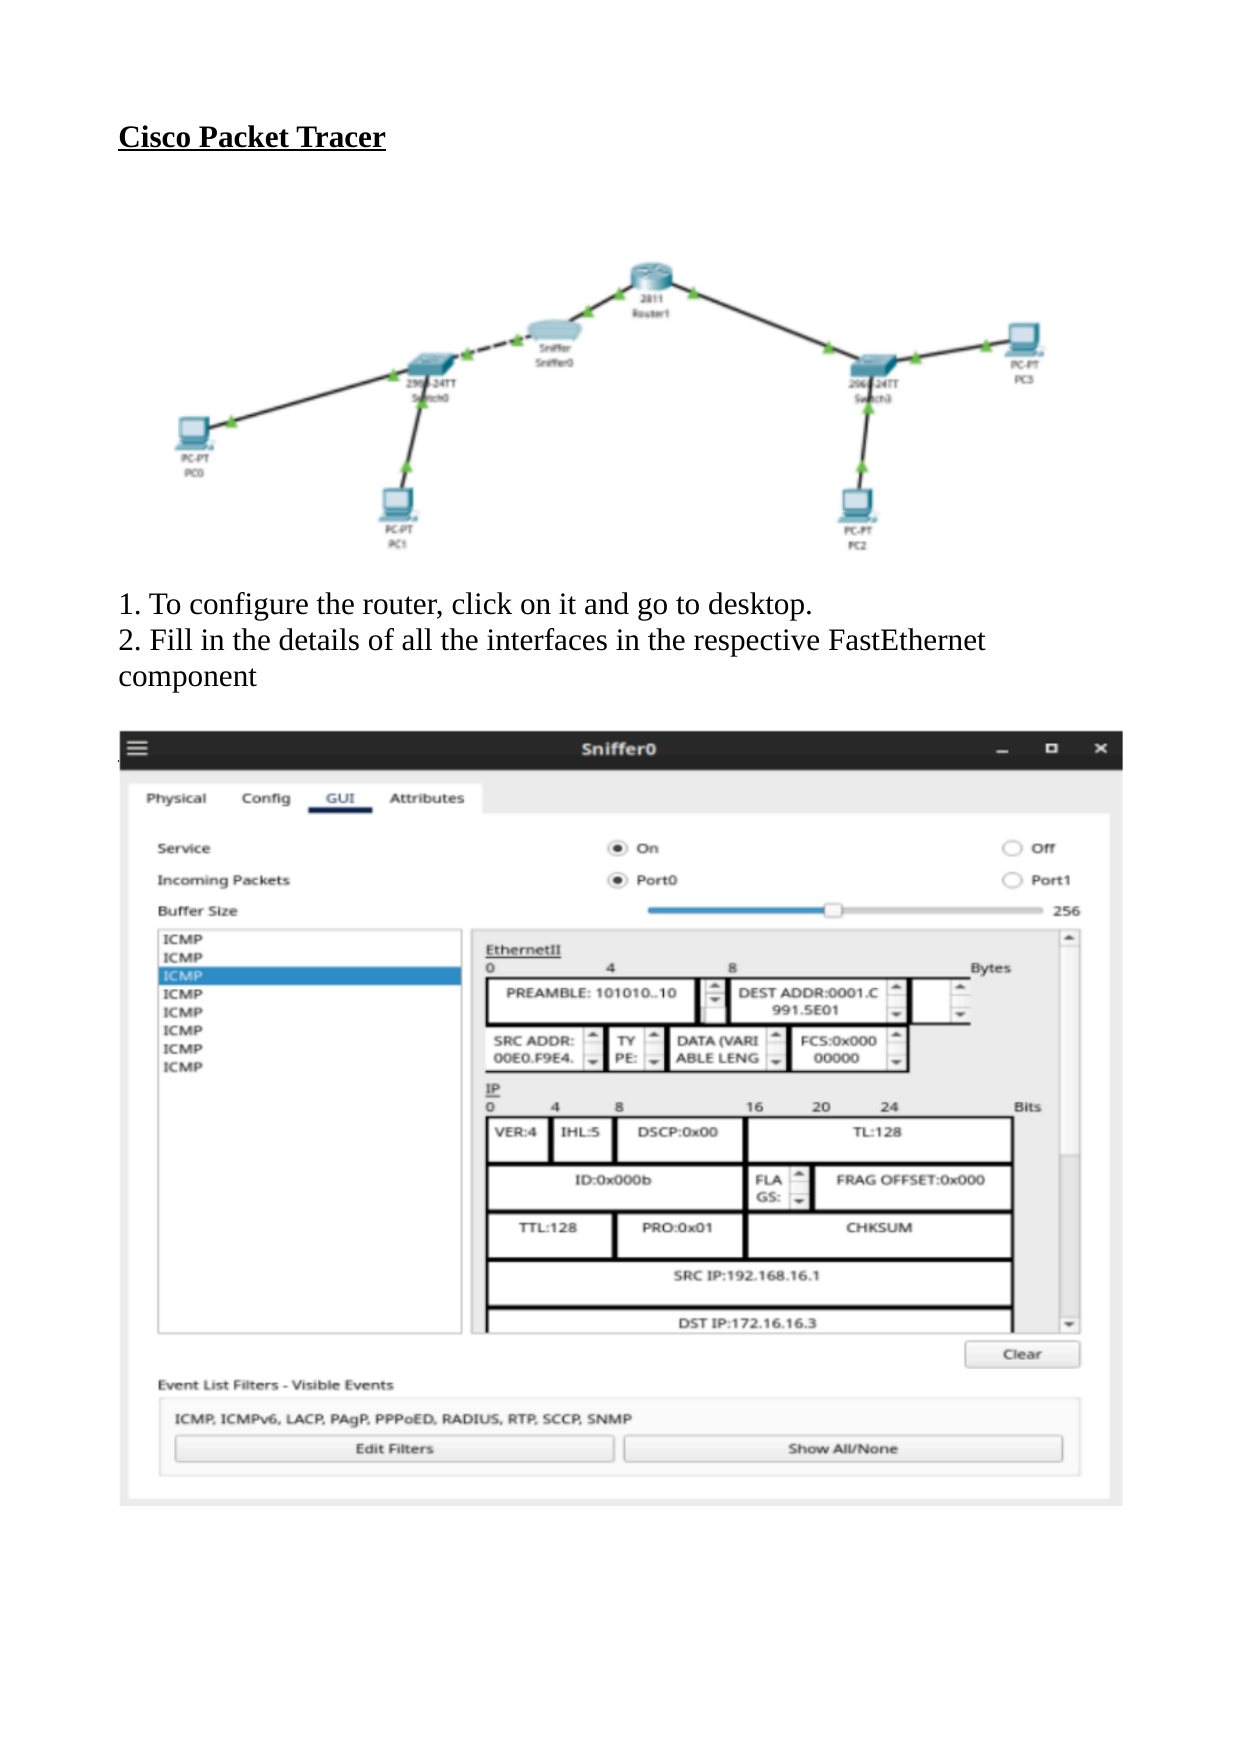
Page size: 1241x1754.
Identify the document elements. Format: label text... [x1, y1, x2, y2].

text Cisco Packet Tracer [118, 118, 1122, 154]
text 2. Fill in the details of all the interfaces in the respective FastEthernet component [118, 621, 1122, 693]
picture [118, 728, 1123, 1506]
picture [118, 191, 1123, 563]
text 1. To configure the router, click on it and go to desktop. [118, 585, 1122, 621]
